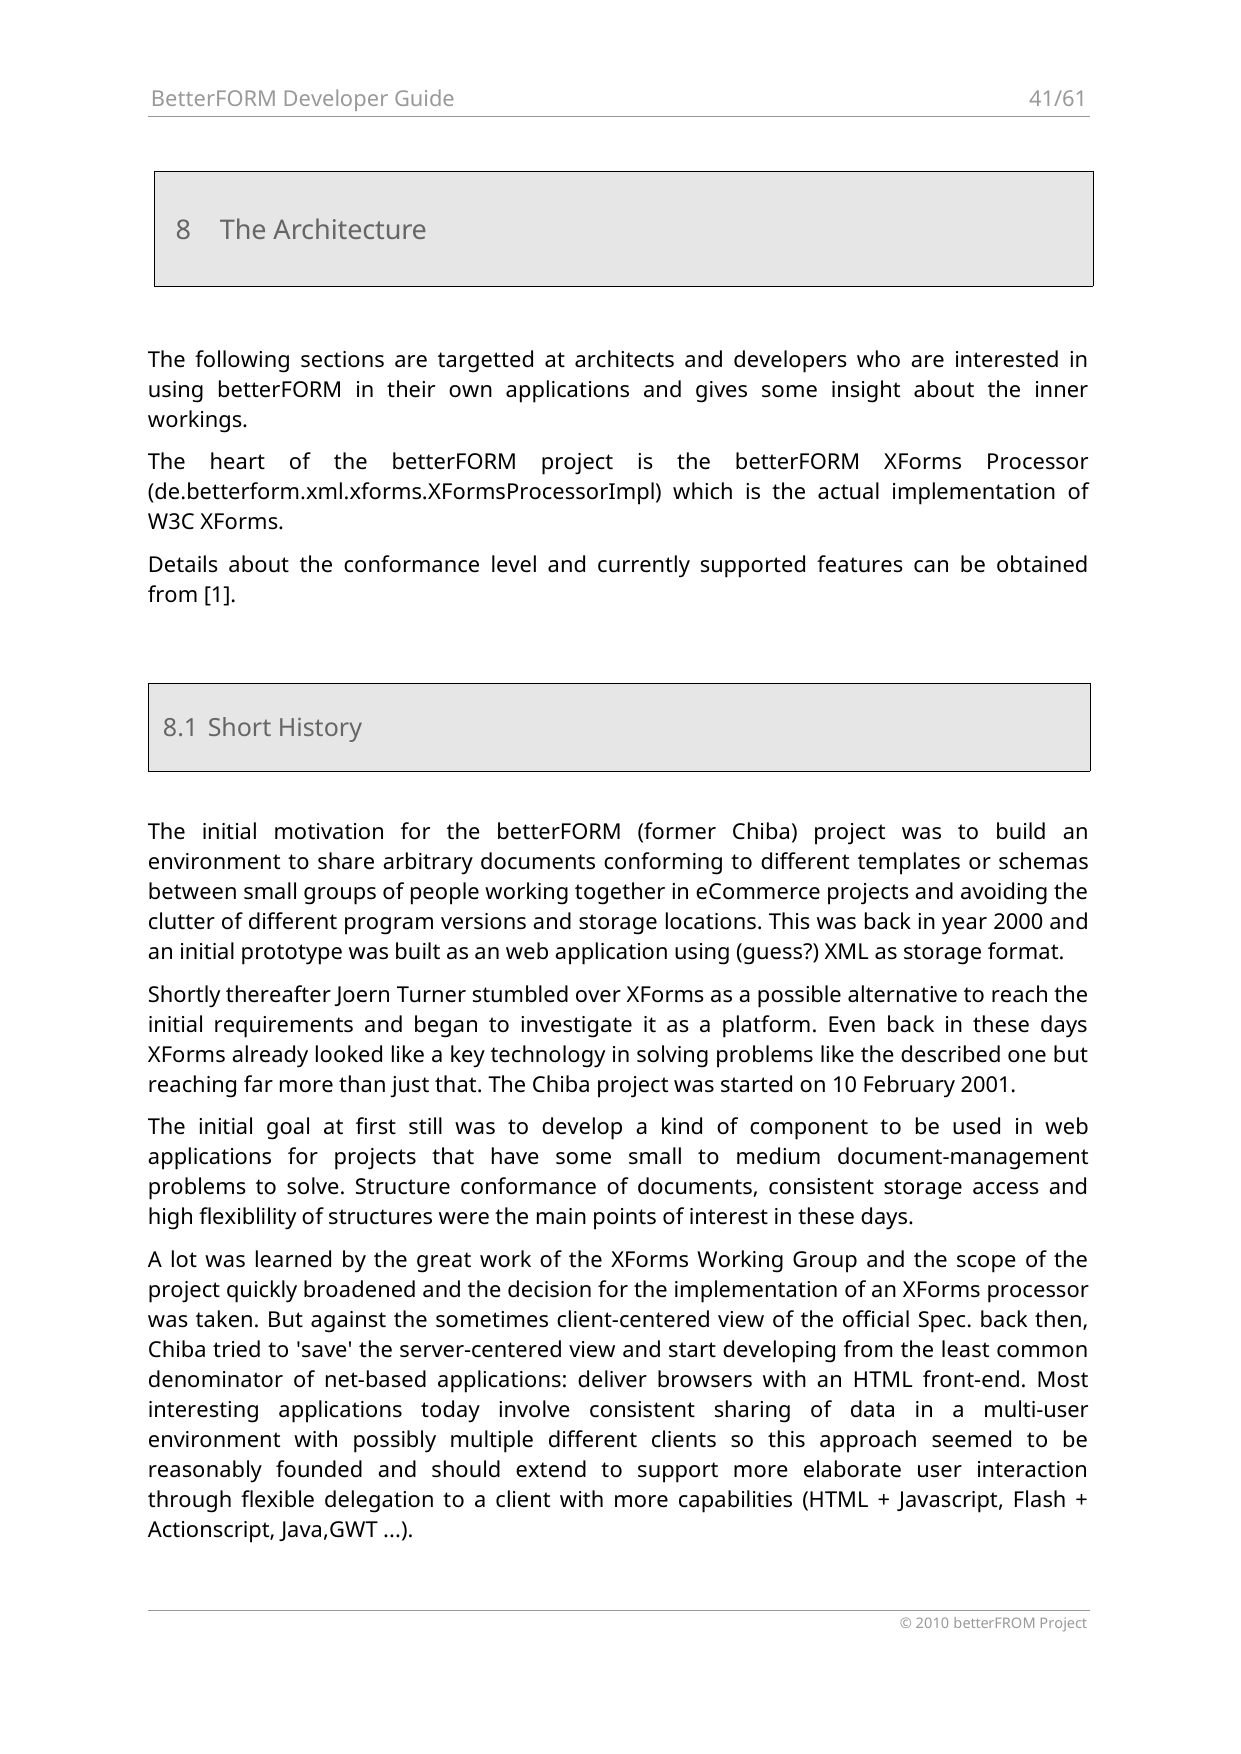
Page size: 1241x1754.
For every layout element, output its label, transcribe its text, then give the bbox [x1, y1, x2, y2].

subtitle The Architecture [155, 172, 1093, 286]
text A lot was learned by the great work of the XForms Working Group and the scope of the project quickly broadened and the decision for the implementation of an XForms processor was taken. But against the sometimes client-centered view of the official Spec. back then, Chiba tried to 'save' the server-centered view and start developing from the least common denominator of net-based applications: deliver browsers with an HTML front-end. Most interesting applications today involve consistent sharing of data in a multi-user environment with possibly multiple different clients so this approach seemed to be reasonably founded and should extend to support more elaborate user interaction through flexible delegation to a client with more capabilities (HTML + Javascript, Flash + Actionscript, Java,GWT ...). [148, 1244, 1090, 1544]
text Shortly thereafter Joern Turner stumbled over XForms as a possible alternative to reach the initial requirements and began to investigate it as a platform. Even back in these days XForms already looked like a key technology in solving problems like the described one but reaching far more than just that. The Chiba project was started on 10 February 2001. [148, 979, 1090, 1099]
text The heart of the betterFORM project is the betterFORM XForms Processor (de.betterform.xml.xforms.XFormsProcessorImpl) which is the actual implementation of W3C XForms. [148, 446, 1090, 536]
text Details about the conformance level and currently supported features can be obtained from [1]. [148, 549, 1090, 609]
subtitle Short History [149, 684, 1090, 771]
text The following sections are targetted at architects and developers who are interested in using betterFORM in their own applications and gives some insight about the inner workings. [148, 344, 1090, 434]
text The initial goal at first still was to develop a kind of component to be used in web applications for projects that have some small to medium document-management problems to solve. Structure conformance of documents, consistent storage access and high flexiblility of structures were the main points of interest in these days. [148, 1111, 1090, 1231]
text The initial motivation for the betterFORM (former Chiba) project was to build an environment to share arbitrary documents conforming to different templates or schemas between small groups of people working together in eCommerce projects and avoiding the clutter of different program versions and storage locations. This was back in year 2000 and an initial prototype was built as an web application using (guess?) XML as storage format. [148, 816, 1090, 966]
